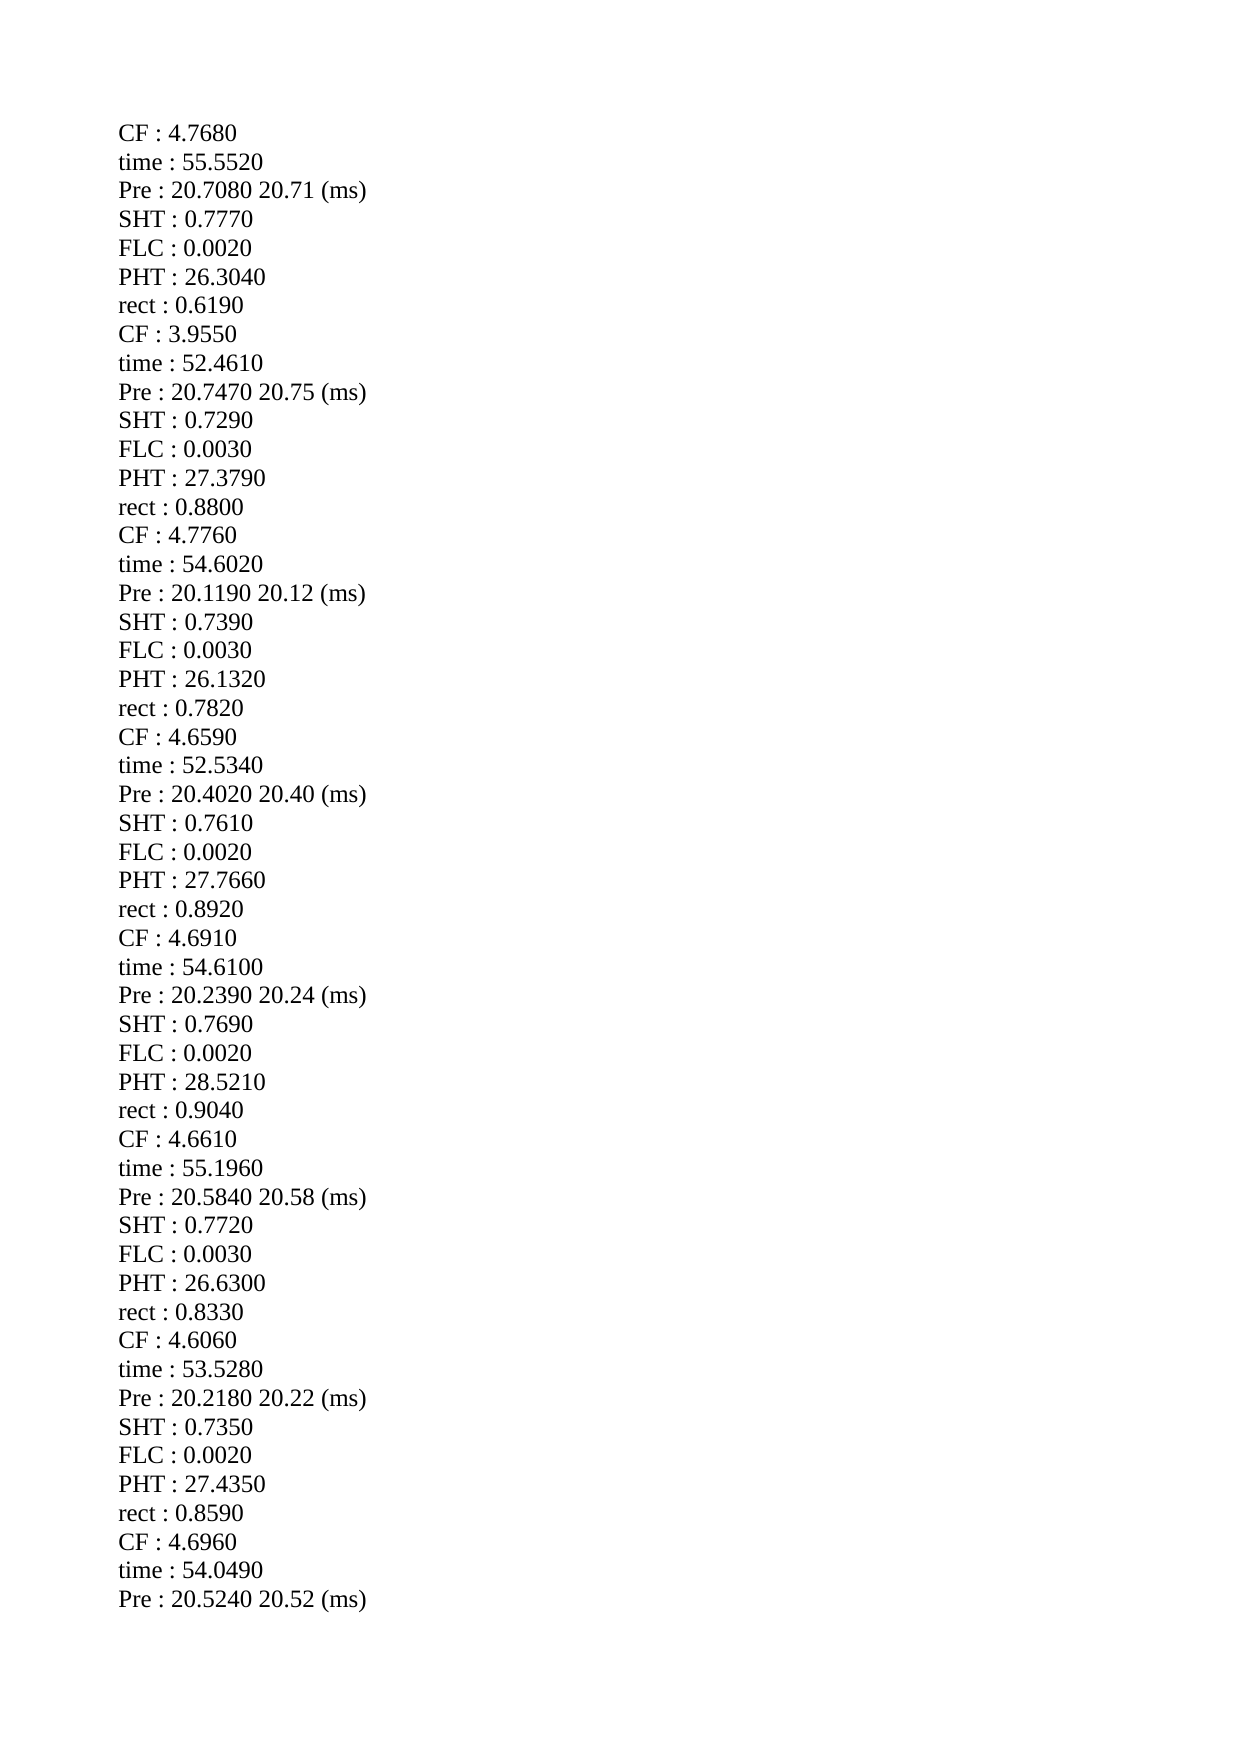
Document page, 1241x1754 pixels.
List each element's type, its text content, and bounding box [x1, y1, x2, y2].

text FLC : 0.0030 [118, 1239, 1122, 1268]
text CF : 3.9550 [118, 319, 1122, 348]
text FLC : 0.0030 [118, 434, 1122, 463]
text time : 52.5340 [118, 751, 1122, 779]
text CF : 4.6060 [118, 1326, 1122, 1354]
text CF : 4.7680 [118, 118, 1122, 147]
text PHT : 27.4350 [118, 1469, 1122, 1498]
text rect : 0.8330 [118, 1297, 1122, 1326]
text PHT : 27.7660 [118, 866, 1122, 894]
text rect : 0.8800 [118, 492, 1122, 521]
text time : 52.4610 [118, 348, 1122, 377]
text time : 55.5520 [118, 147, 1122, 176]
text Pre : 20.5240 20.52 (ms) [118, 1584, 1122, 1613]
text FLC : 0.0020 [118, 1038, 1122, 1067]
text rect : 0.8920 [118, 894, 1122, 923]
text CF : 4.6960 [118, 1527, 1122, 1556]
text SHT : 0.7350 [118, 1412, 1122, 1441]
text rect : 0.6190 [118, 291, 1122, 319]
text Pre : 20.4020 20.40 (ms) [118, 779, 1122, 808]
text time : 54.0490 [118, 1556, 1122, 1584]
text rect : 0.9040 [118, 1096, 1122, 1124]
text PHT : 26.6300 [118, 1268, 1122, 1297]
text FLC : 0.0020 [118, 233, 1122, 262]
text SHT : 0.7610 [118, 808, 1122, 837]
text Pre : 20.7470 20.75 (ms) [118, 377, 1122, 406]
text time : 55.1960 [118, 1153, 1122, 1182]
text Pre : 20.1190 20.12 (ms) [118, 578, 1122, 607]
text SHT : 0.7720 [118, 1211, 1122, 1239]
text PHT : 26.1320 [118, 664, 1122, 693]
text FLC : 0.0030 [118, 636, 1122, 664]
text SHT : 0.7290 [118, 406, 1122, 434]
text SHT : 0.7690 [118, 1009, 1122, 1038]
text rect : 0.7820 [118, 693, 1122, 722]
text CF : 4.6910 [118, 923, 1122, 952]
text PHT : 26.3040 [118, 262, 1122, 291]
text Pre : 20.2390 20.24 (ms) [118, 981, 1122, 1009]
text PHT : 28.5210 [118, 1067, 1122, 1096]
text Pre : 20.5840 20.58 (ms) [118, 1182, 1122, 1211]
text CF : 4.7760 [118, 521, 1122, 549]
text CF : 4.6590 [118, 722, 1122, 751]
text FLC : 0.0020 [118, 1441, 1122, 1469]
text time : 54.6100 [118, 952, 1122, 981]
text SHT : 0.7390 [118, 607, 1122, 636]
text PHT : 27.3790 [118, 463, 1122, 492]
text FLC : 0.0020 [118, 837, 1122, 866]
text SHT : 0.7770 [118, 204, 1122, 233]
text time : 53.5280 [118, 1354, 1122, 1383]
text Pre : 20.2180 20.22 (ms) [118, 1383, 1122, 1412]
text CF : 4.6610 [118, 1124, 1122, 1153]
text Pre : 20.7080 20.71 (ms) [118, 176, 1122, 204]
text time : 54.6020 [118, 549, 1122, 578]
text rect : 0.8590 [118, 1498, 1122, 1527]
